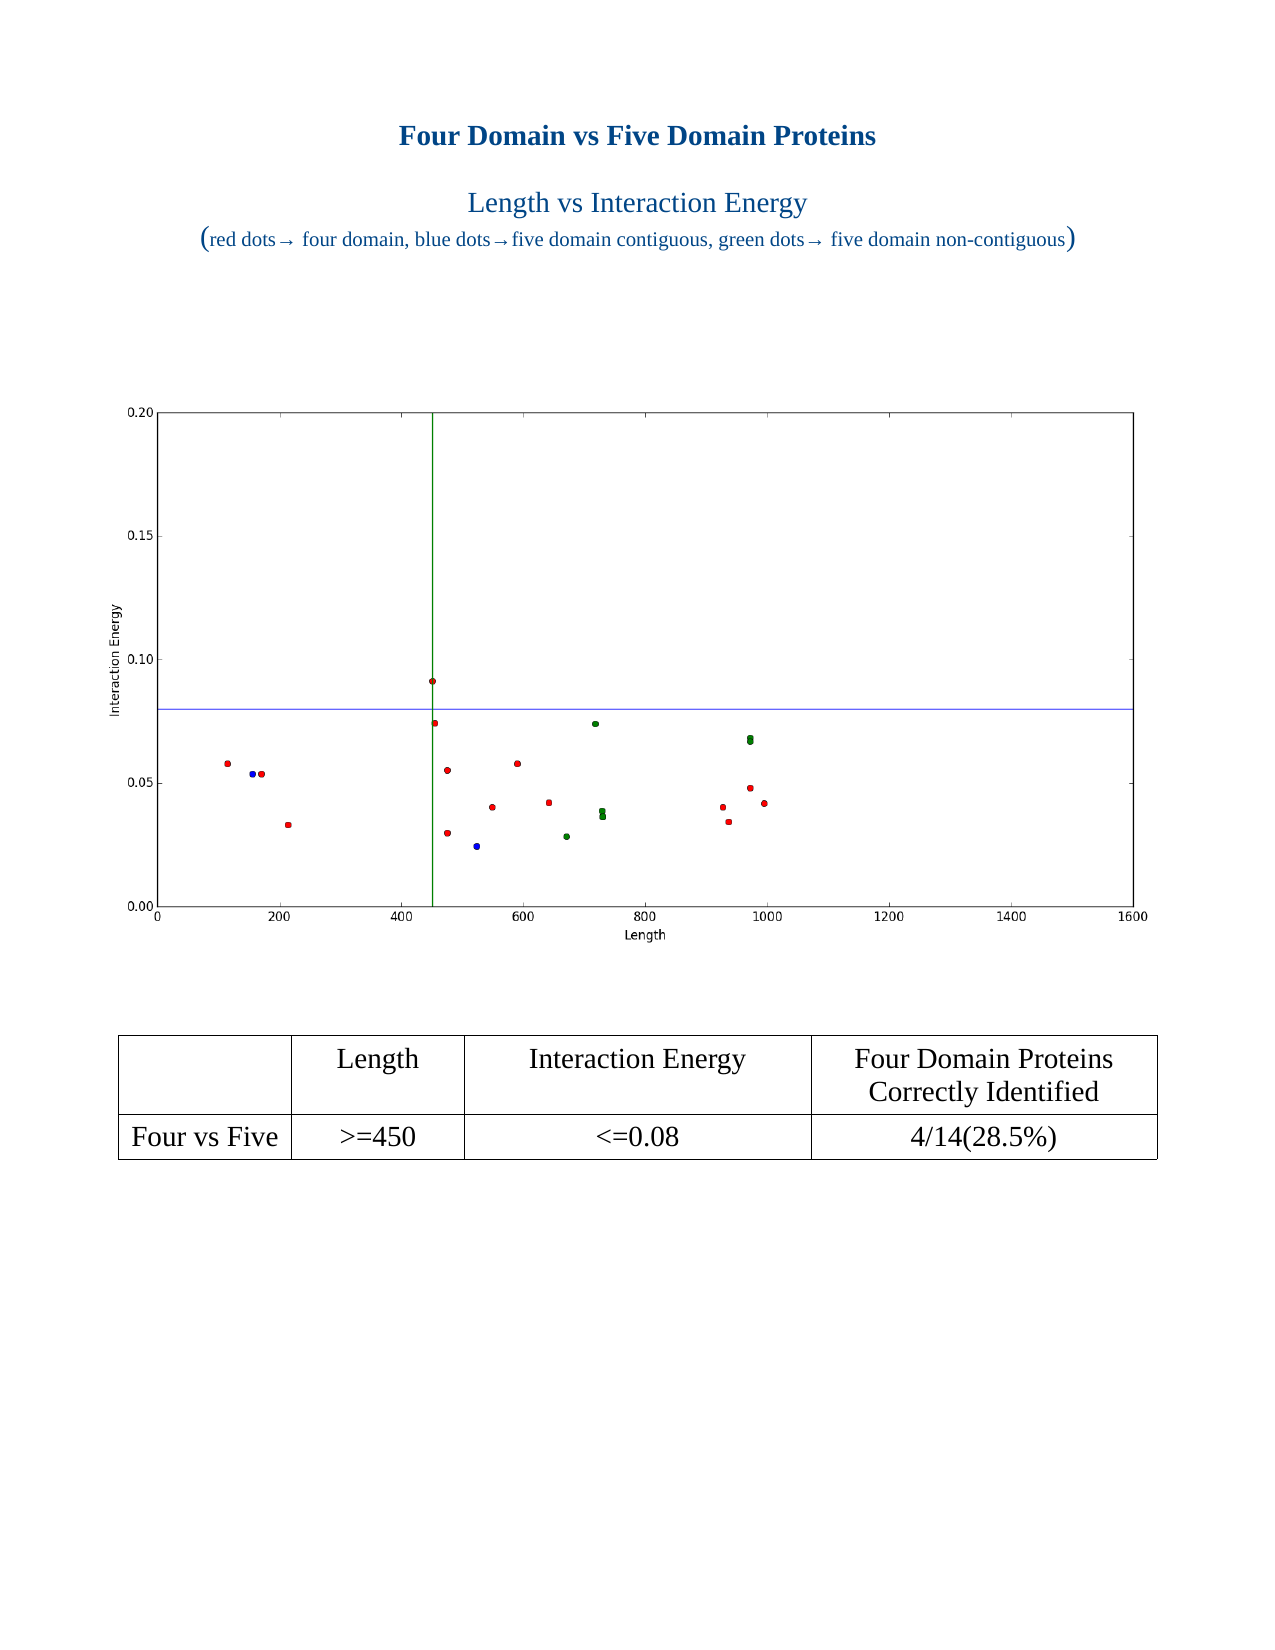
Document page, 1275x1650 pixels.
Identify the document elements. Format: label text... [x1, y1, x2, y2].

text (red dots→ four domain, blue dots→five domain contiguous, green dots→ five domain non-contiguous) [118, 219, 1157, 252]
table_cell 4/14(28.5%) [812, 1115, 1157, 1159]
table_header Four Domain Proteins Correctly Identified [812, 1036, 1157, 1113]
table_header Interaction Energy [465, 1036, 811, 1113]
table_cell <=0.08 [465, 1115, 811, 1159]
text Four Domain vs Five Domain Proteins [118, 118, 1157, 152]
picture [0, 351, 1258, 968]
text Length vs Interaction Energy [118, 185, 1157, 219]
table_cell Four vs Five [119, 1115, 291, 1159]
table_header [119, 1036, 291, 1113]
table_header Length [292, 1036, 464, 1113]
table_cell >=450 [292, 1115, 464, 1159]
